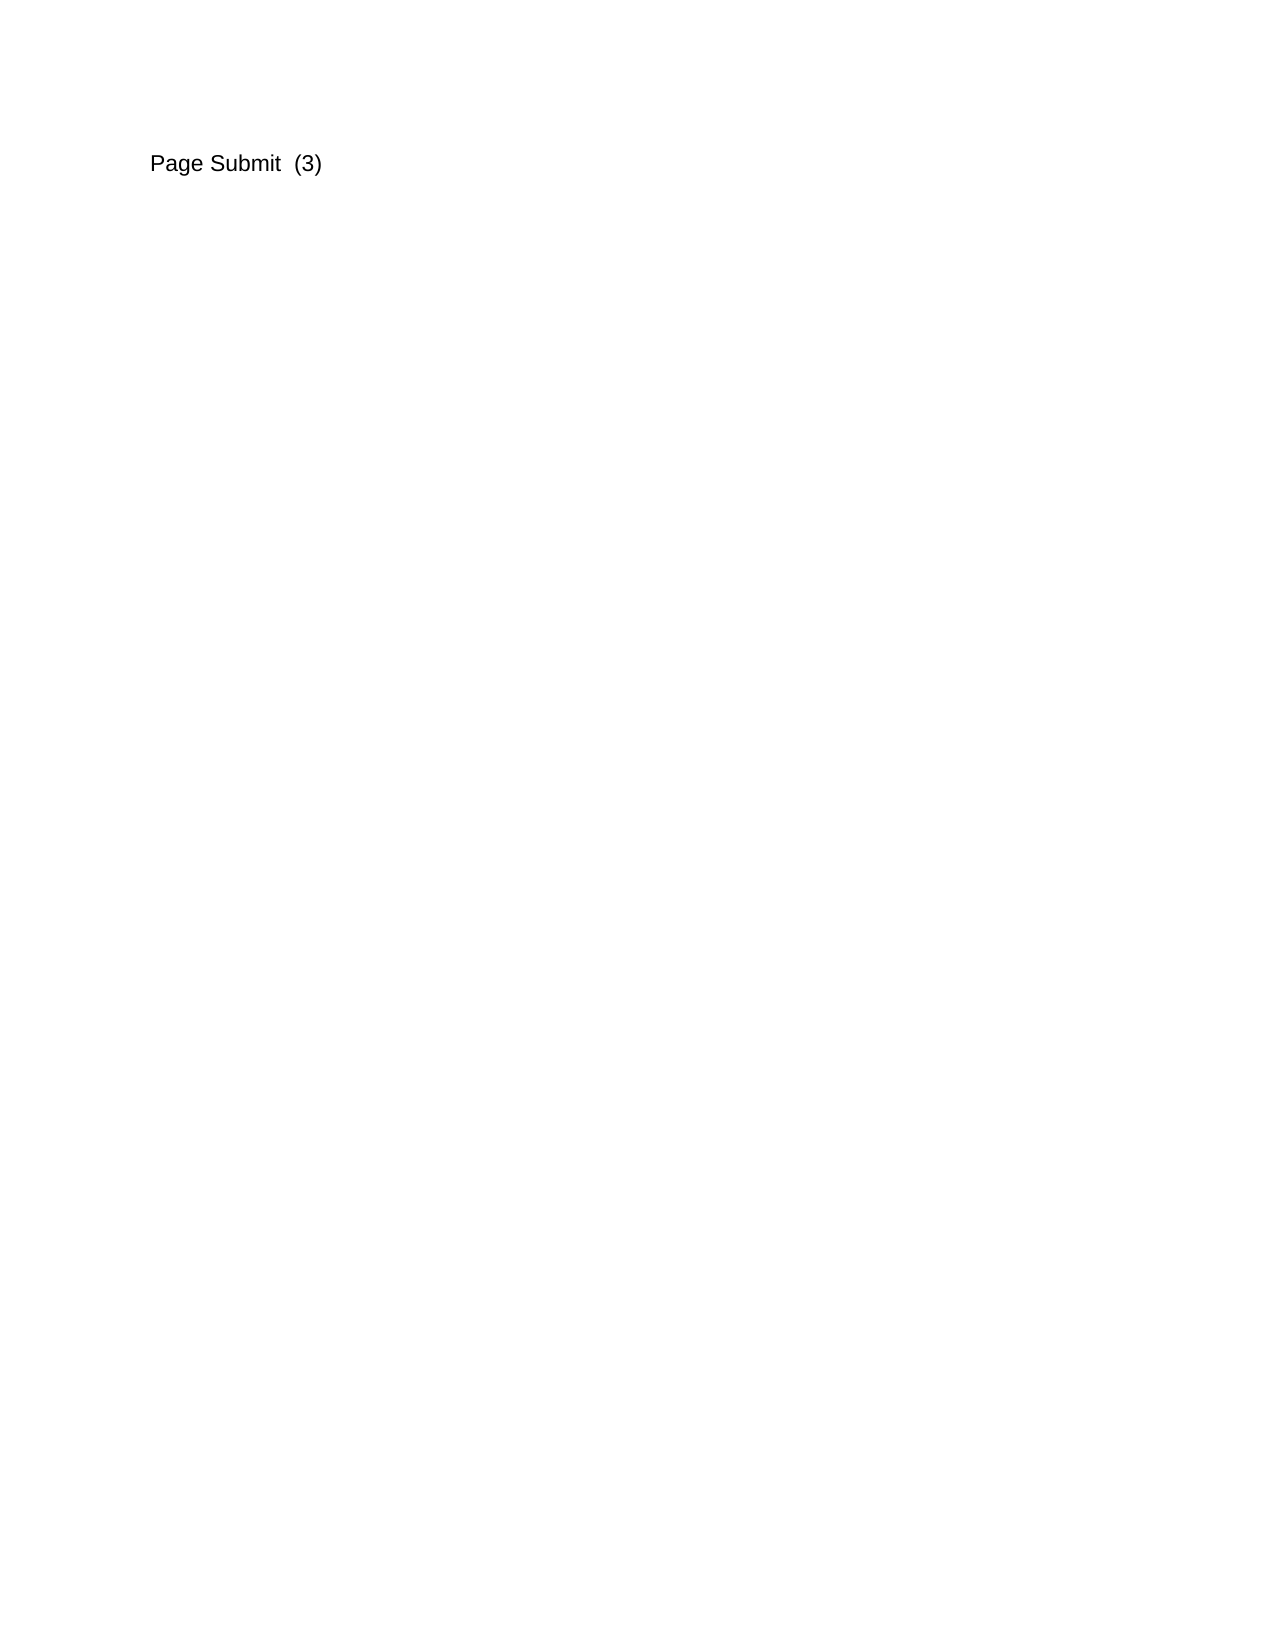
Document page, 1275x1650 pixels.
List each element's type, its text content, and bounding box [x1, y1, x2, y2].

list Page Submit (3) [150, 150, 1125, 176]
